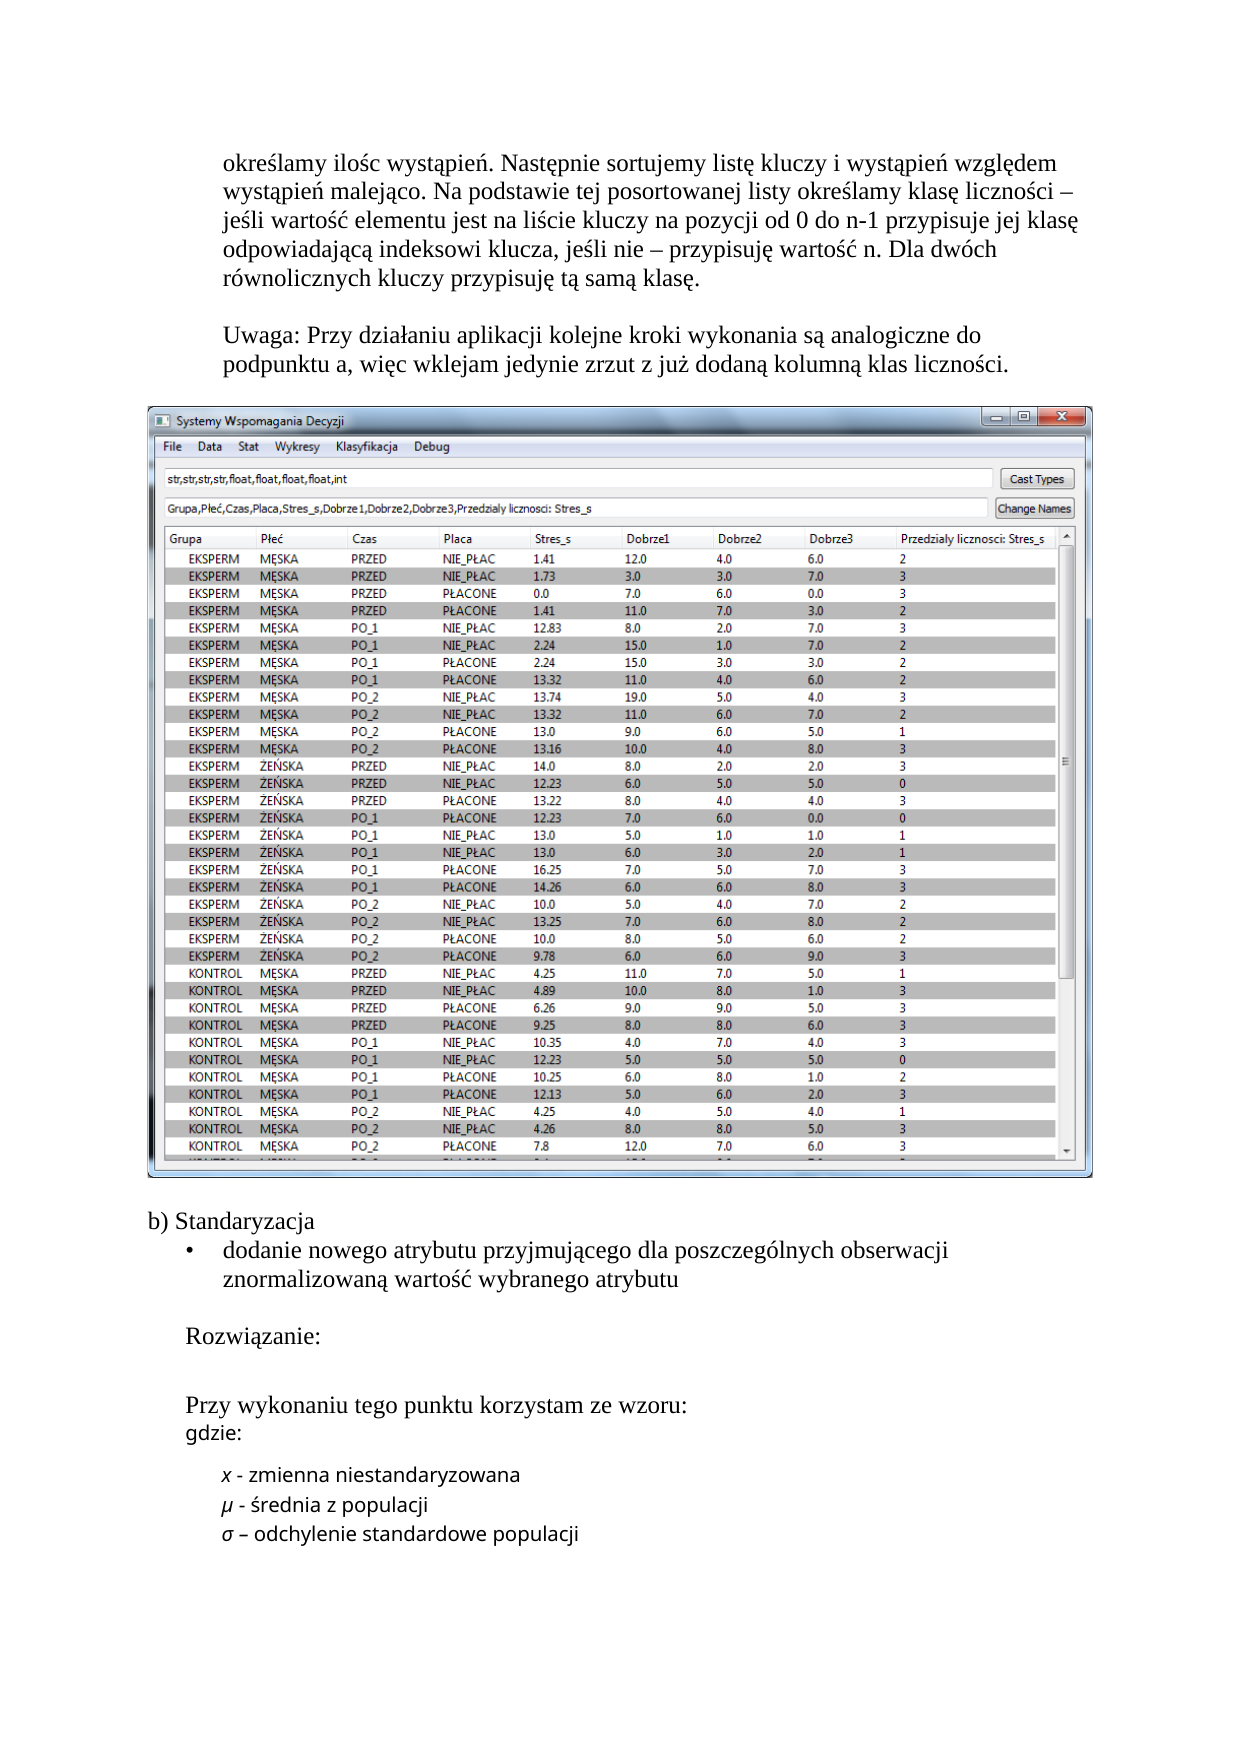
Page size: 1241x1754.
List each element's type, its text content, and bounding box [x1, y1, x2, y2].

list x - zmienna niestandaryzowana [148, 1459, 1093, 1488]
text b) Standaryzacja [148, 1206, 1093, 1235]
text Przy wykonaniu tego punktu korzystam ze wzoru: [185, 1350, 1093, 1418]
list μ - średnia z populacji [148, 1488, 1093, 1518]
list określamy ilośc wystąpień. Następnie sortujemy listę kluczy i wystąpień względem wystąpień malejąco. Na podstawie tej posortowanej listy określamy klasę liczności – jeśli wartość elementu jest na liście kluczy na pozycji od 0 do n-1 przypisuje jej klasę odpowiadającą indeksowi klucza, jeśli nie – przypisuję wartość n. Dla dwóch równolicznych kluczy przypisuję tą samą klasę. [223, 148, 1093, 291]
list Uwaga: Przy działaniu aplikacji kolejne kroki wykonania są analogiczne do podpunktu a, więc wklejam jedynie zrzut z już dodaną kolumną klas liczności. [223, 320, 1093, 378]
list dodanie nowego atrybutu przyjmującego dla poszczególnych obserwacji znormalizowaną wartość wybranego atrybutu [185, 1235, 1093, 1293]
picture [147, 406, 1093, 1178]
text Rozwiązanie: [185, 1321, 1093, 1350]
text gdzie: [185, 1418, 1093, 1446]
list σ – odchylenie standardowe populacji [148, 1518, 1093, 1548]
